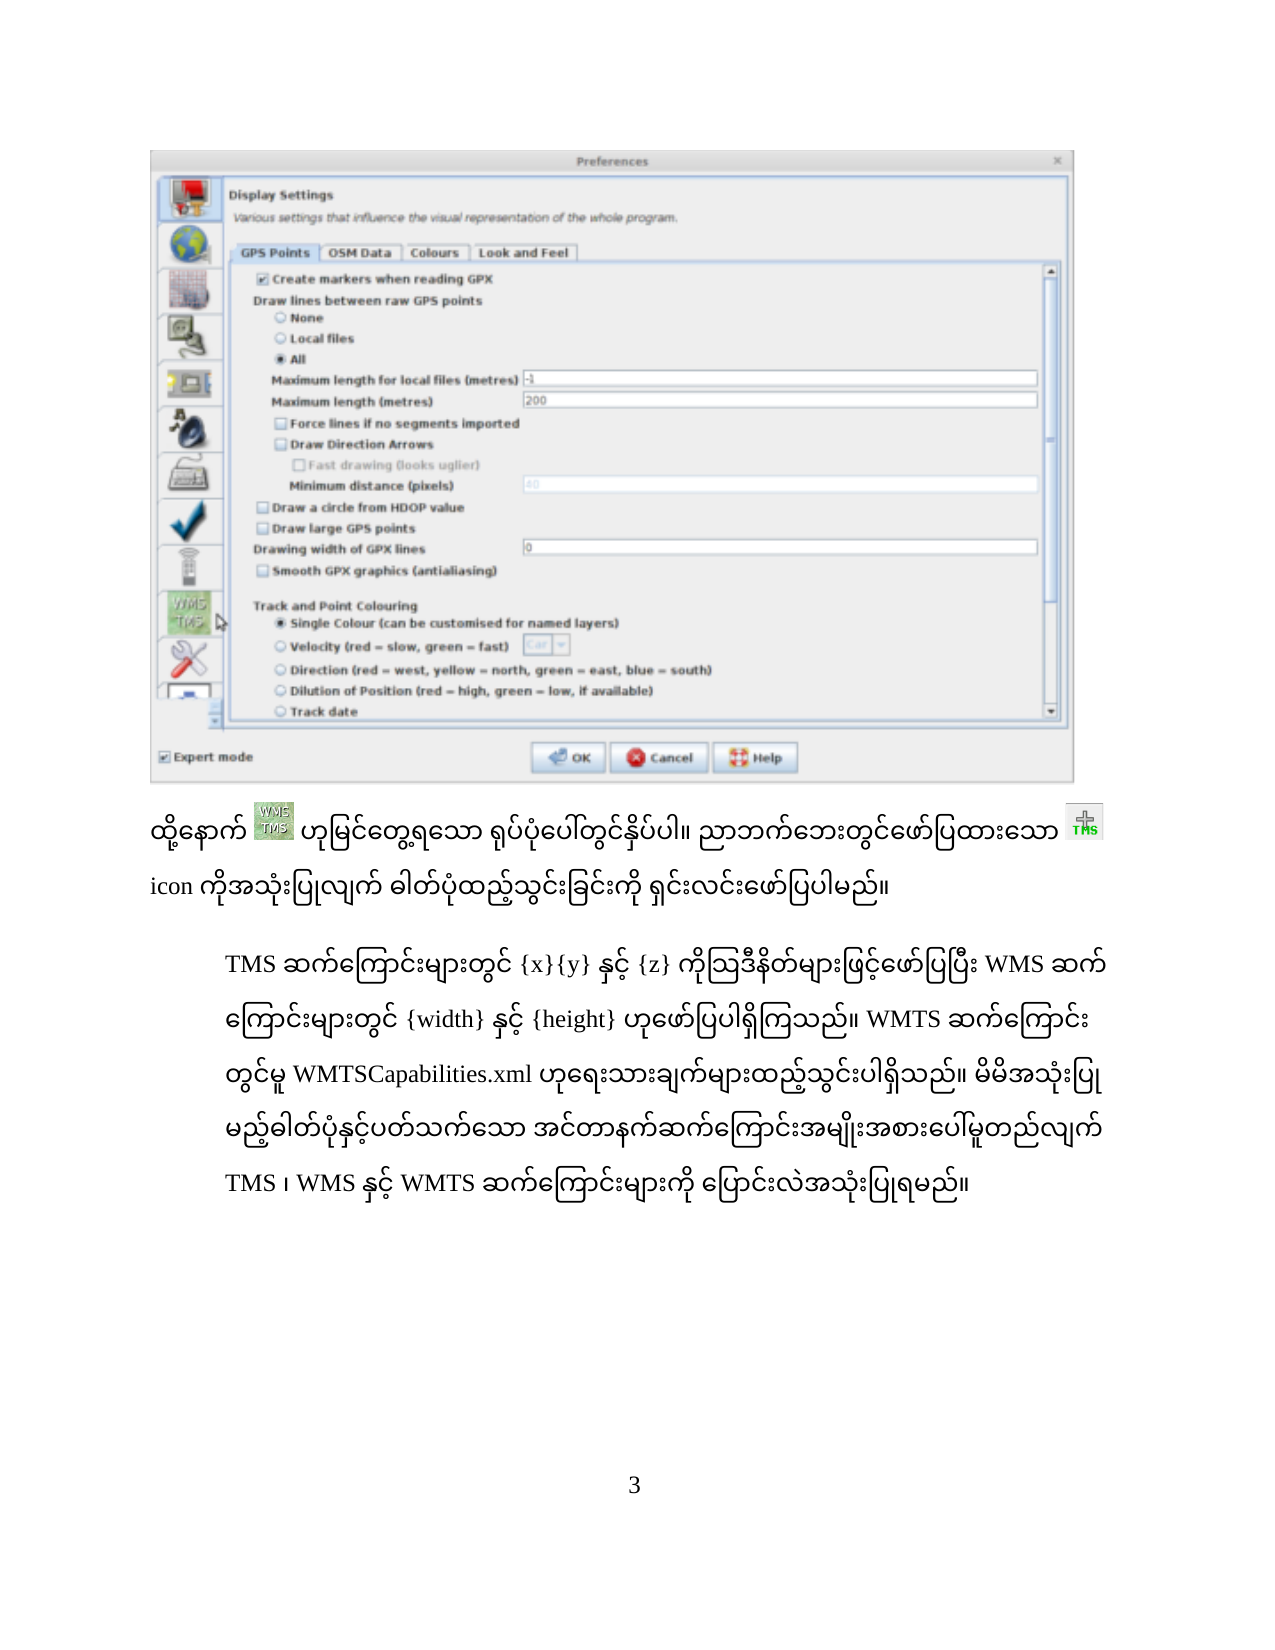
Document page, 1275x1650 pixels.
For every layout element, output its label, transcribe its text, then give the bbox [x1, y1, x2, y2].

picture [150, 150, 1076, 785]
picture [253, 802, 294, 840]
picture [1065, 802, 1104, 840]
text ထို့နောက် ဟုမြင်တွေ့ရသော ရုပ်ပုံပေါ်တွင်နှိပ်ပါ။ ညာဘက်ဘေးတွင်ဖော်ပြထားသော icon ကိုအသုံးပြုလျက် ဓါတ်ပုံထည့်သွင်းခြင်းကို ရှင်းလင်းဖော်ပြပါမည်။ [150, 802, 1125, 916]
text TMS ဆက်ကြောင်းများတွင် {x}{y} နှင့် {z} ကိုသြဒီနိတ်များဖြင့်ဖော်ပြပြီး WMS ဆက်ကြောင်းများတွင် {width} နှင့် {height} ဟုဖော်ပြပါရှိကြသည်။ WMTS ဆက်ကြောင်းတွင်မူ WMTSCapabilities.xml ဟုရေးသားချက်များထည့်သွင်းပါရှိသည်။ မိမိအသုံးပြုမည့်ဓါတ်ပုံနှင့်ပတ်သက်သော အင်တာနက်ဆက်ကြောင်းအမျိုးအစားပေါ်မူတည်လျက် TMS ၊ WMS နှင့် WMTS ဆက်ကြောင်းများကို ပြောင်းလဲအသုံးပြုရမည်။ [225, 940, 1125, 1213]
